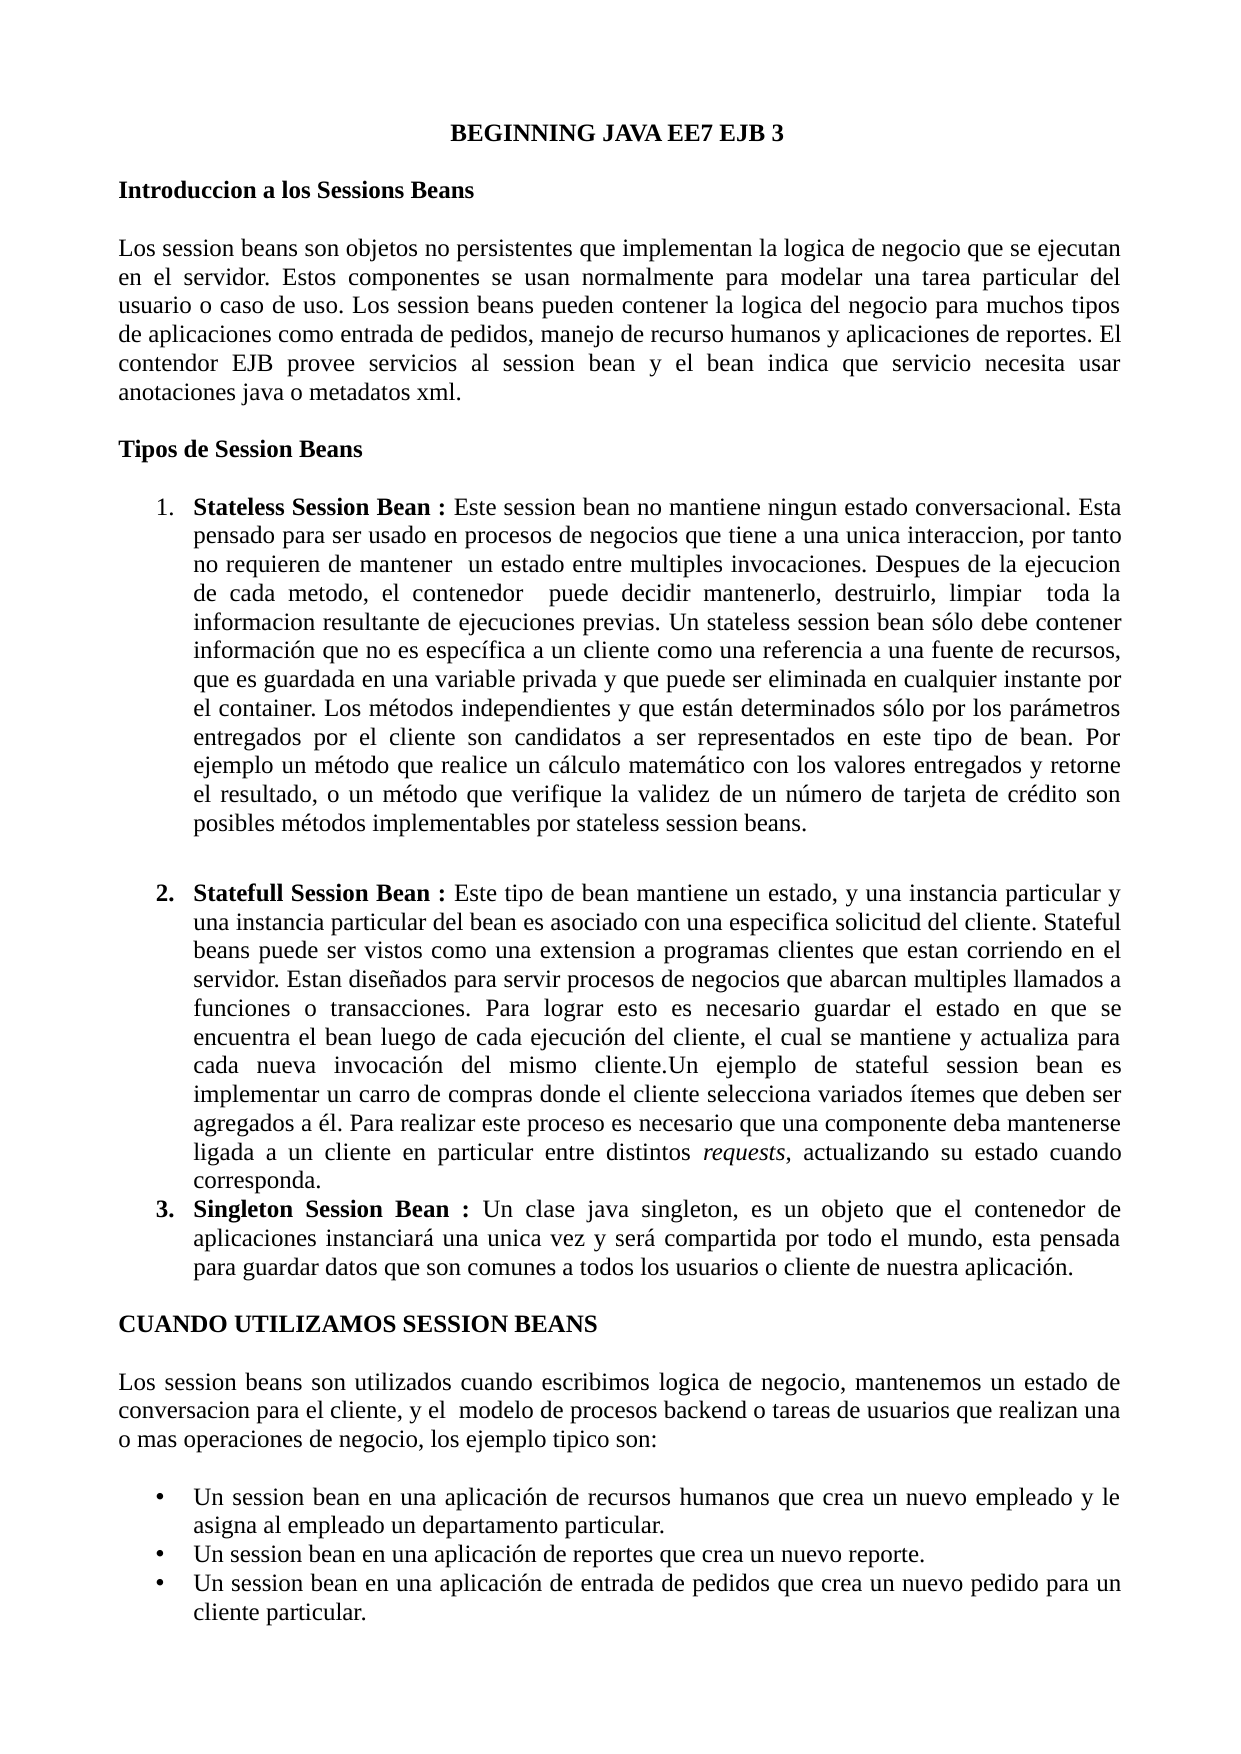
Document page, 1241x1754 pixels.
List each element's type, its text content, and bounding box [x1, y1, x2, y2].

list Un session bean en una aplicación de recursos humanos que crea un nuevo empleado y le asigna al empleado un departamento particular. [156, 1482, 1122, 1539]
list Stateless Session Bean : Este session bean no mantiene ningun estado conversacional. Esta pensado para ser usado en procesos de negocios que tiene a una unica interaccion, por tanto no requieren de mantener un estado entre multiples invocaciones. Despues de la ejecucion de cada metodo, el contenedor puede decidir mantenerlo, destruirlo, limpiar toda la informacion resultante de ejecuciones previas. Un stateless session bean sólo debe contener información que no es específica a un cliente como una referencia a una fuente de recursos, que es guardada en una variable privada y que puede ser eliminada en cualquier instante por el container. Los métodos independientes y que están determinados sólo por los parámetros entregados por el cliente son candidatos a ser representados en este tipo de bean. Por ejemplo un método que realice un cálculo matemático con los valores entregados y retorne el resultado, o un método que verifique la validez de un número de tarjeta de crédito son posibles métodos implementables por stateless session beans. [156, 492, 1122, 837]
text BEGINNING JAVA EE7 EJB 3 [118, 118, 1122, 147]
text CUANDO UTILIZAMOS SESSION BEANS [118, 1309, 1122, 1338]
list Singleton Session Bean : Un clase java singleton, es un objeto que el contenedor de aplicaciones instanciará una unica vez y será compartida por todo el mundo, esta pensada para guardar datos que son comunes a todos los usuarios o cliente de nuestra aplicación. [156, 1194, 1122, 1281]
list Un session bean en una aplicación de reportes que crea un nuevo reporte. [156, 1539, 1122, 1568]
list Un session bean en una aplicación de entrada de pedidos que crea un nuevo pedido para un cliente particular. [156, 1568, 1122, 1626]
text Tipos de Session Beans [118, 434, 1122, 463]
text Los session beans son utilizados cuando escribimos logica de negocio, mantenemos un estado de conversacion para el cliente, y el modelo de procesos backend o tareas de usuarios que realizan una o mas operaciones de negocio, los ejemplo tipico son: [118, 1367, 1122, 1453]
text Los session beans son objetos no persistentes que implementan la logica de negocio que se ejecutan en el servidor. Estos componentes se usan normalmente para modelar una tarea particular del usuario o caso de uso. Los session beans pueden contener la logica del negocio para muchos tipos de aplicaciones como entrada de pedidos, manejo de recurso humanos y aplicaciones de reportes. El contendor EJB provee servicios al session bean y el bean indica que servicio necesita usar anotaciones java o metadatos xml. [118, 233, 1122, 406]
text Introduccion a los Sessions Beans [118, 176, 1122, 204]
list Statefull Session Bean : Este tipo de bean mantiene un estado, y una instancia particular y una instancia particular del bean es asociado con una especifica solicitud del cliente. Stateful beans puede ser vistos como una extension a programas clientes que estan corriendo en el servidor. Estan diseñados para servir procesos de negocios que abarcan multiples llamados a funciones o transacciones. Para lograr esto es necesario guardar el estado en que se encuentra el bean luego de cada ejecución del cliente, el cual se mantiene y actualiza para cada nueva invocación del mismo cliente.Un ejemplo de stateful session bean es implementar un carro de compras donde el cliente selecciona variados ítemes que deben ser agregados a él. Para realizar este proceso es necesario que una componente deba mantenerse ligada a un cliente en particular entre distintos requests, actualizando su estado cuando corresponda. [156, 878, 1122, 1194]
